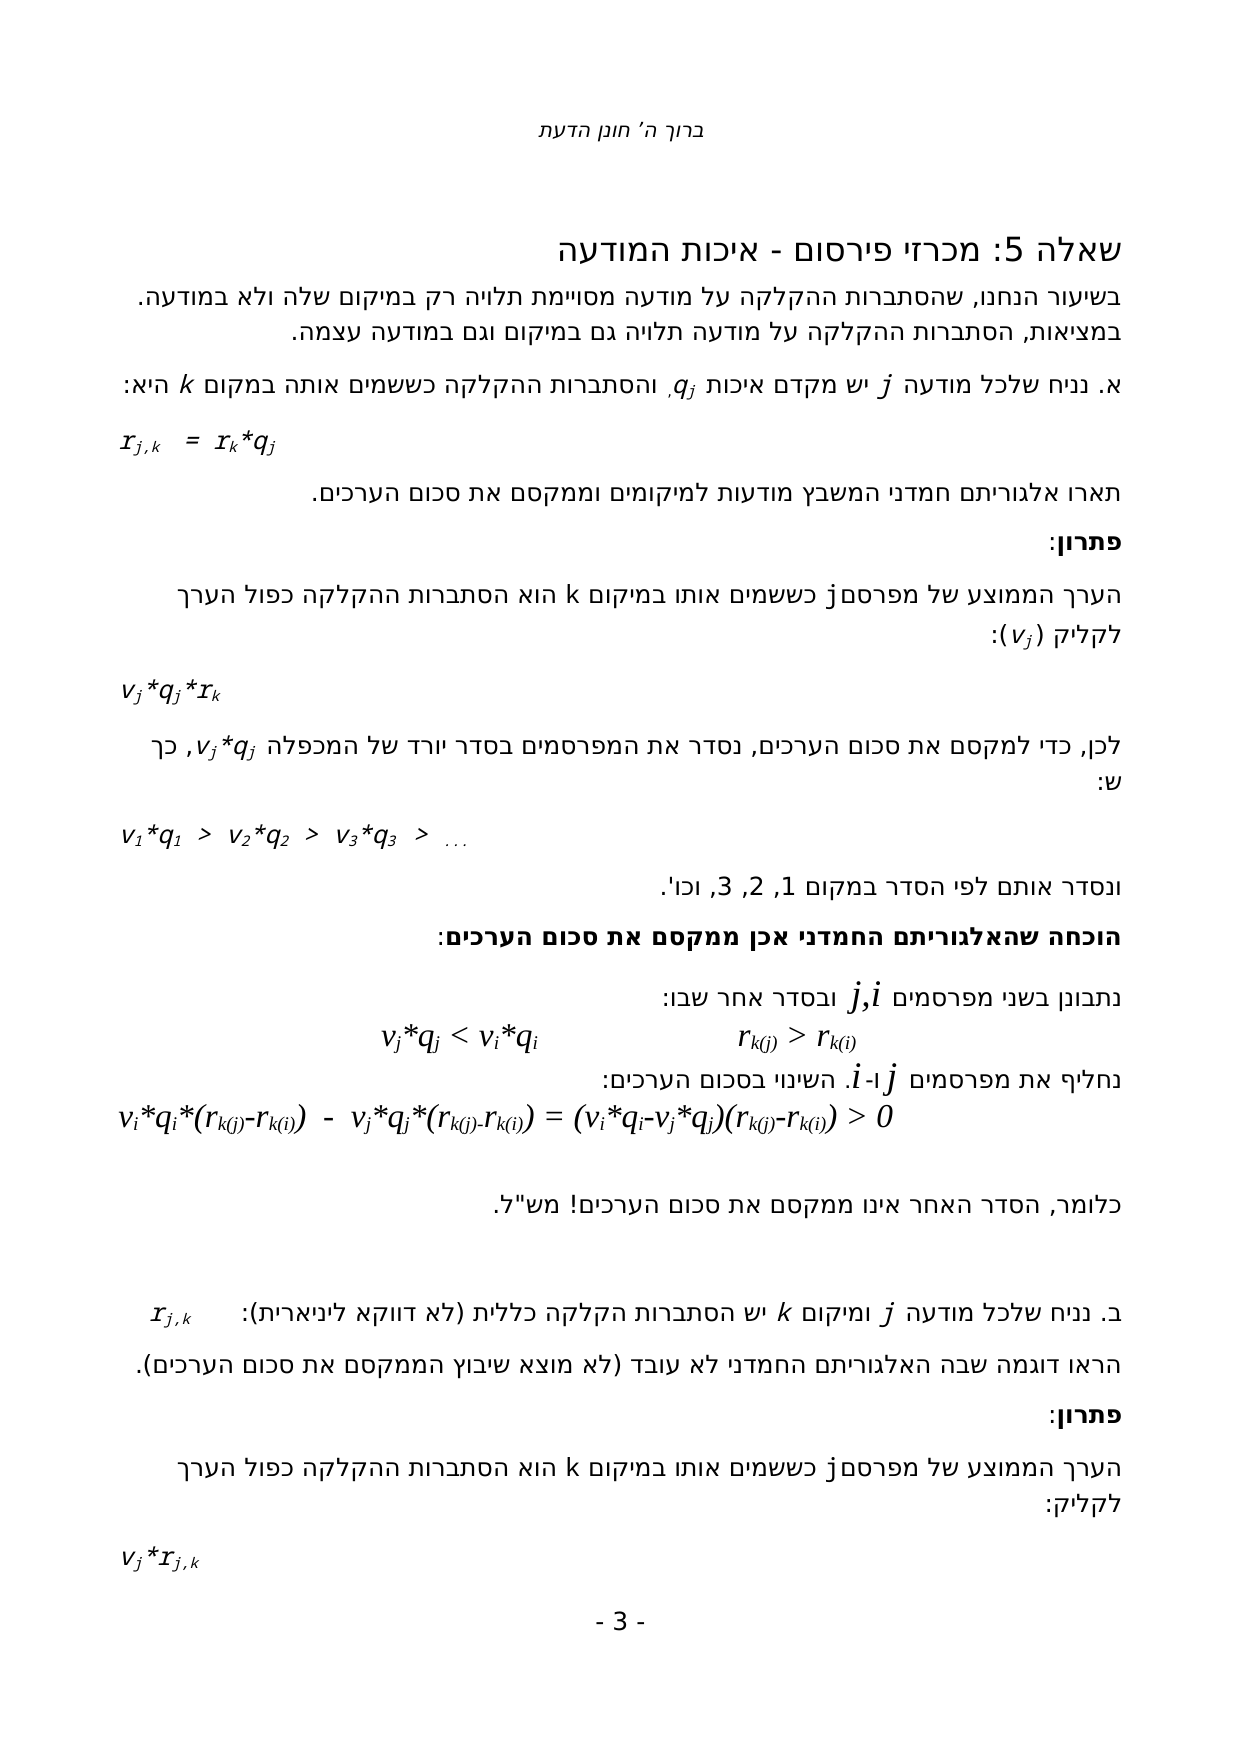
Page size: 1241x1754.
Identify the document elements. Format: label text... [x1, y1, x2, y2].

text פתרון: [118, 527, 1122, 556]
text הראו דוגמה שבה האלגוריתם החמדני לא עובד (לא מוצא שיבוץ הממקסם את סכום הערכים). [118, 1350, 1122, 1379]
text הערך הממוצע של מפרסםj כששמים אותו במיקום k הוא הסתברות ההקלקה כפול הערך לקליק (vj): [118, 577, 1122, 651]
text נחליף את מפרסמים j ו-i. השינוי בסכום הערכים: [118, 1053, 1122, 1096]
text לכן, כדי למקסם את סכום הערכים, נסדר את המפרסמים בסדר יורד של המכפלה vj*qj, כך ש: [118, 728, 1122, 797]
text פתרון: [118, 1400, 1122, 1429]
text נתבונן בשני מפרסמים j,i ובסדר אחר שבו: [118, 972, 1122, 1015]
text v1*q1 > v2*q2 > v3*q3 > ... [118, 817, 1122, 851]
text הערך הממוצע של מפרסםj כששמים אותו במיקום k הוא הסתברות ההקלקה כפול הערך לקליק: [118, 1449, 1122, 1519]
text ונסדר אותם לפי הסדר במקום 1, 2, 3, וכו'. [118, 872, 1122, 902]
text vj*qj*rk [118, 672, 1122, 706]
text ב. נניח שלכל מודעה j ומיקום k יש הסתברות הקלקה כללית (לא דווקא ליניארית): rj,k [118, 1295, 1122, 1329]
text vi*qi*(rk(j)-rk(i)) - vj*qj*(rk(j)-rk(i)) = (vi*qi-vj*qj)(rk(j)-rk(i)) > 0 [118, 1096, 1122, 1134]
text הוכחה שהאלגוריתם החמדני אכן ממקסם את סכום הערכים: [118, 922, 1122, 951]
subtitle שאלה 5: מכרזי פירסום - איכות המודעה [118, 231, 1122, 270]
text א. נניח שלכל מודעה j יש מקדם איכות qj, והסתברות ההקלקה כששמים אותה במקום k היא: [118, 367, 1122, 401]
text vj*rj,k [118, 1539, 1122, 1573]
text כלומר, הסדר האחר אינו ממקסם את סכום הערכים! מש"ל. [118, 1190, 1122, 1219]
text vj*qj < vi*qi rk(j) > rk(i) [118, 1015, 1122, 1053]
text rj,k = rk*qj [118, 422, 1122, 456]
text בשיעור הנחנו, שהסתברות ההקלקה על מודעה מסויימת תלויה רק במיקום שלה ולא במודעה. במציאות, הסתברות ההקלקה על מודעה תלויה גם במיקום וגם במודעה עצמה. [118, 282, 1122, 346]
text תארו אלגוריתם חמדני המשבץ מודעות למיקומים וממקסם את סכום הערכים. [118, 478, 1122, 507]
